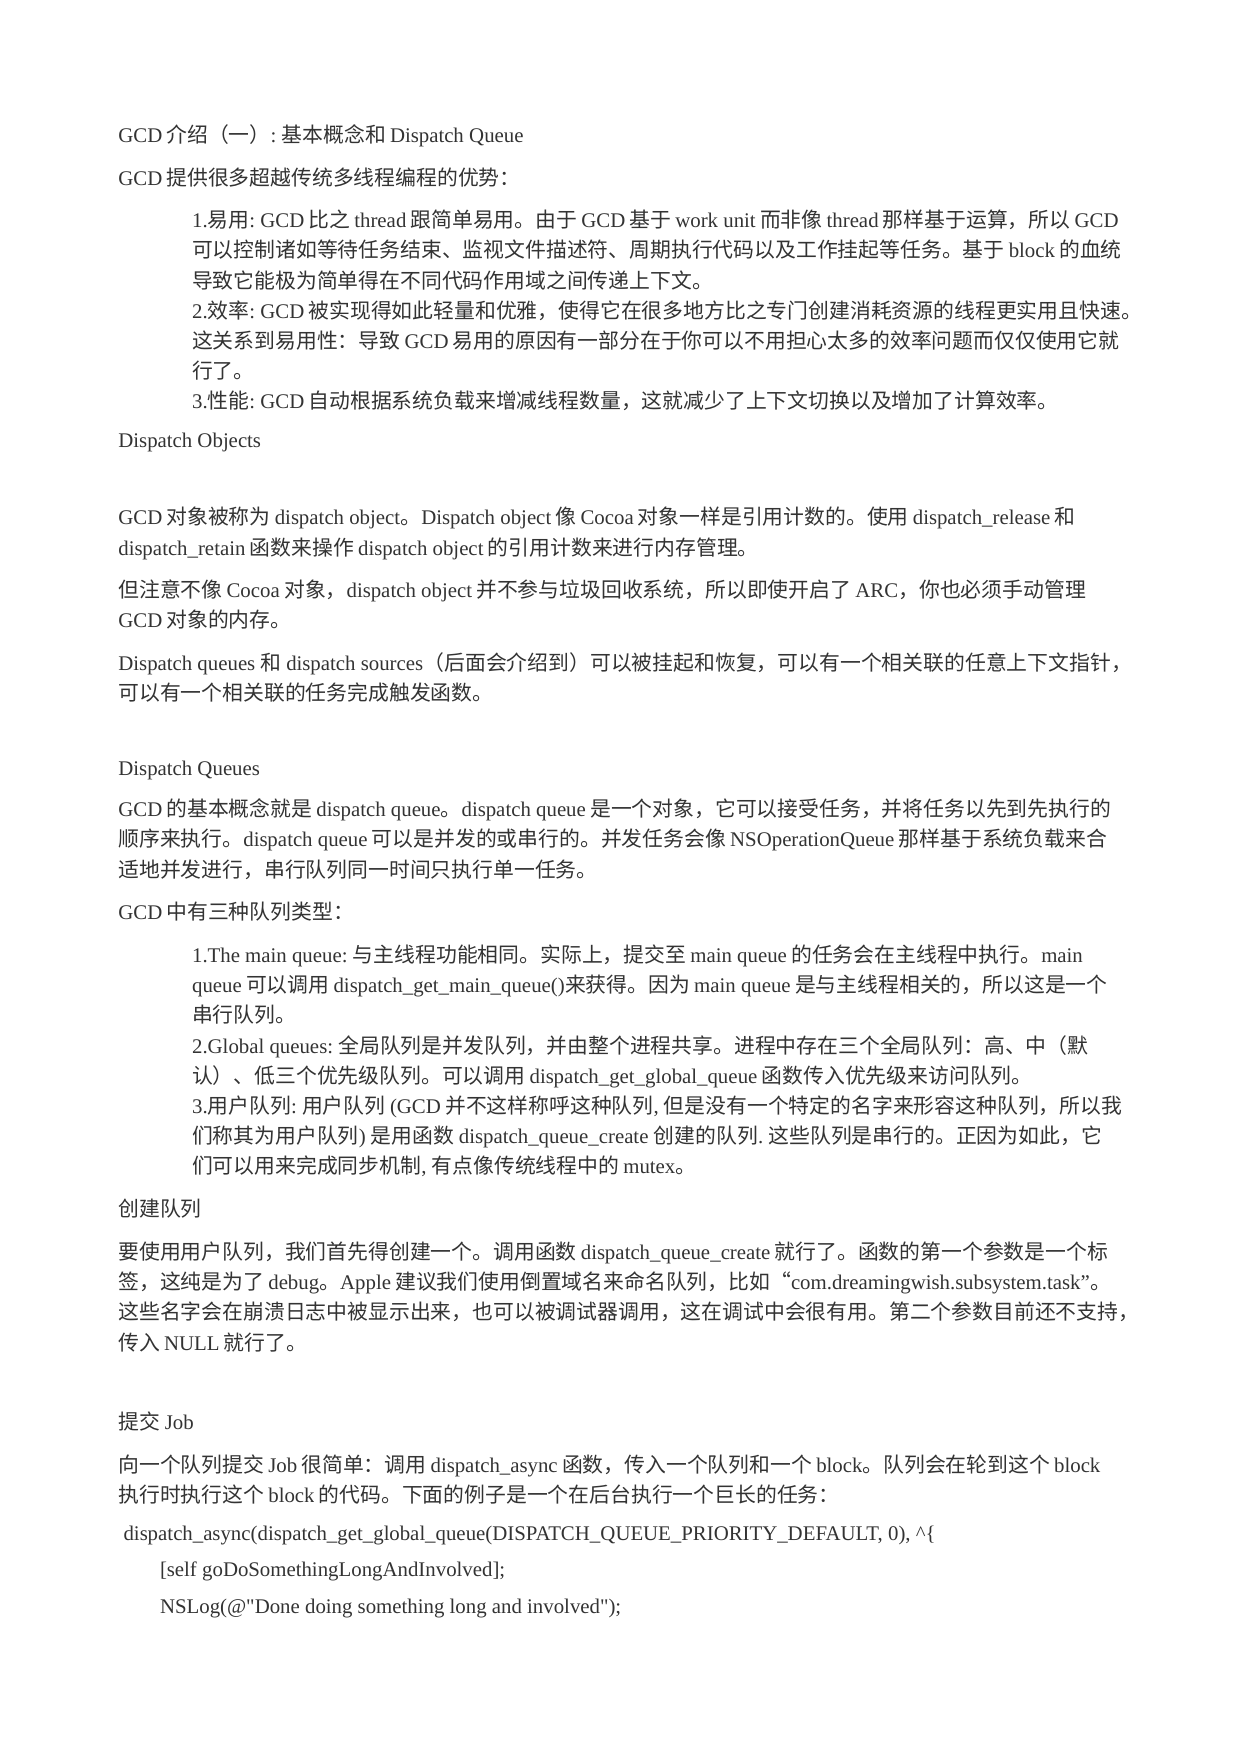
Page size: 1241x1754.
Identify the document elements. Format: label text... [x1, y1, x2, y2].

list 用户队列: 用户队列 (GCD并不这样称呼这种队列, 但是没有一个特定的名字来形容这种队列，所以我们称其为用户队列) 是用函数 dispatch_queue_create 创建的队列. 这些队列是串行的。正因为如此，它们可以用来完成同步机制, 有点像传统线程中的mutex。 [118, 1089, 1122, 1180]
text Dispatch Objects [118, 427, 1122, 452]
text dispatch_async(dispatch_get_global_queue(DISPATCH_QUEUE_PRIORITY_DEFAULT, 0), ^{ [118, 1521, 1122, 1545]
text Dispatch Queues [118, 756, 1122, 780]
text 创建队列 [118, 1192, 1122, 1223]
text GCD的基本概念就是dispatch queue。dispatch queue是一个对象，它可以接受任务，并将任务以先到先执行的顺序来执行。dispatch queue可以是并发的或串行的。并发任务会像NSOperationQueue那样基于系统负载来合适地并发进行，串行队列同一时间只执行单一任务。 [118, 792, 1122, 883]
list 易用: GCD比之thread跟简单易用。由于GCD基于work unit而非像thread那样基于运算，所以GCD可以控制诸如等待任务结束、监视文件描述符、周期执行代码以及工作挂起等任务。基于block的血统导致它能极为简单得在不同代码作用域之间传递上下文。 [118, 203, 1122, 294]
text GCD提供很多超越传统多线程编程的优势： [118, 161, 1122, 191]
list Global queues: 全局队列是并发队列，并由整个进程共享。进程中存在三个全局队列：高、中（默认）、低三个优先级队列。可以调用dispatch_get_global_queue函数传入优先级来访问队列。 [118, 1029, 1122, 1089]
text NSLog(@"Done doing something long and involved"); [118, 1594, 1122, 1618]
text GCD介绍（一）: 基本概念和Dispatch Queue [118, 118, 1122, 148]
text GCD中有三种队列类型： [118, 896, 1122, 926]
text Dispatch queues 和 dispatch sources（后面会介绍到）可以被挂起和恢复，可以有一个相关联的任意上下文指针，可以有一个相关联的任务完成触发函数。 [118, 646, 1122, 707]
text GCD对象被称为dispatch object。Dispatch object像Cocoa对象一样是引用计数的。使用dispatch_release和dispatch_retain函数来操作dispatch object的引用计数来进行内存管理。 [118, 501, 1122, 561]
text 向一个队列提交Job很简单：调用dispatch_async函数，传入一个队列和一个block。队列会在轮到这个block执行时执行这个block的代码。下面的例子是一个在后台执行一个巨长的任务： [118, 1448, 1122, 1508]
text 但注意不像Cocoa对象，dispatch object并不参与垃圾回收系统，所以即使开启了ARC，你也必须手动管理GCD对象的内存。 [118, 573, 1122, 634]
text 提交 Job [118, 1405, 1122, 1435]
list 效率: GCD被实现得如此轻量和优雅，使得它在很多地方比之专门创建消耗资源的线程更实用且快速。这关系到易用性：导致GCD易用的原因有一部分在于你可以不用担心太多的效率问题而仅仅使用它就行了。 [118, 294, 1122, 385]
list The main queue: 与主线程功能相同。实际上，提交至main queue的任务会在主线程中执行。main queue可以调用dispatch_get_main_queue()来获得。因为main queue是与主线程相关的，所以这是一个串行队列。 [118, 938, 1122, 1029]
text 要使用用户队列，我们首先得创建一个。调用函数dispatch_queue_create就行了。函数的第一个参数是一个标签，这纯是为了debug。Apple建议我们使用倒置域名来命名队列，比如“com.dreamingwish.subsystem.task”。这些名字会在崩溃日志中被显示出来，也可以被调试器调用，这在调试中会很有用。第二个参数目前还不支持，传入NULL就行了。 [118, 1235, 1122, 1356]
list 性能: GCD自动根据系统负载来增减线程数量，这就减少了上下文切换以及增加了计算效率。 [118, 385, 1122, 415]
text [self goDoSomethingLongAndInvolved]; [118, 1557, 1122, 1581]
